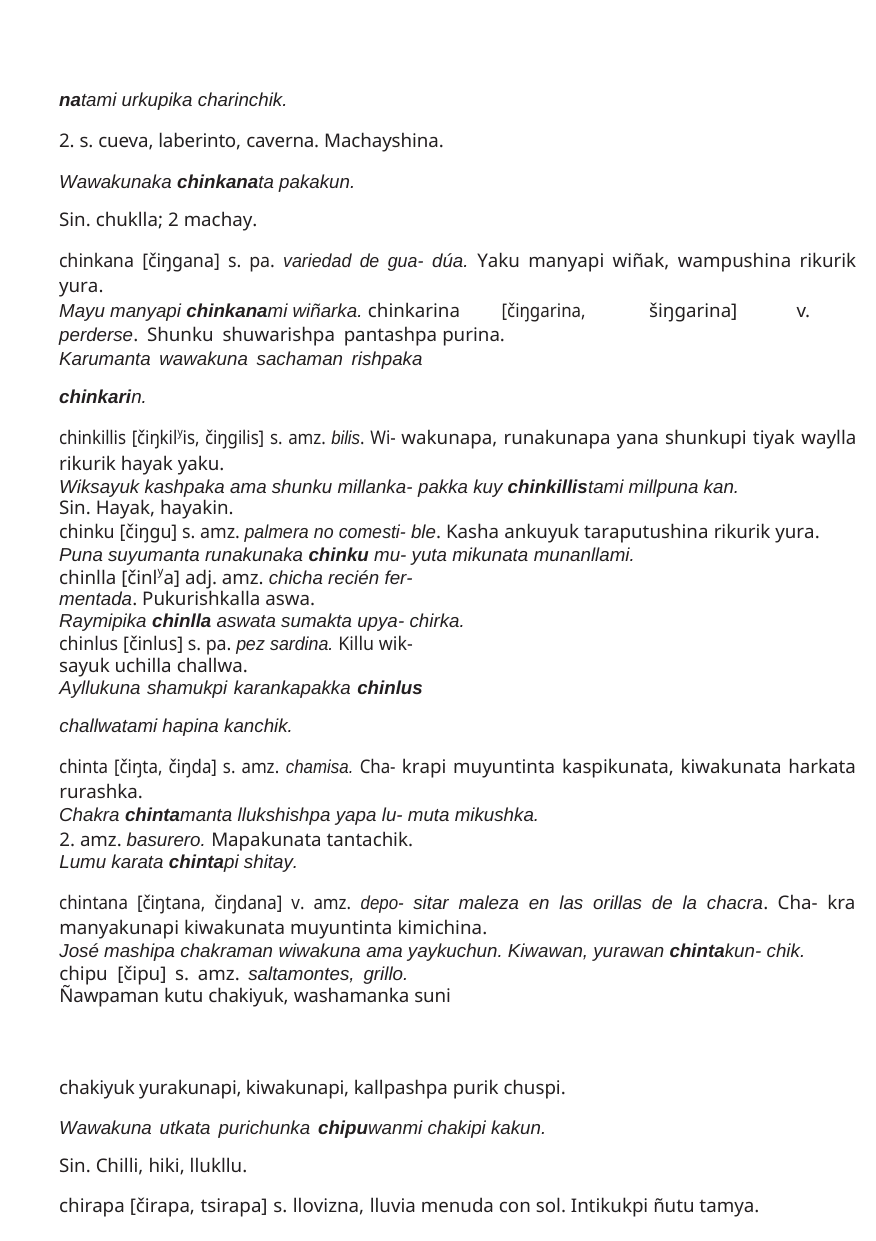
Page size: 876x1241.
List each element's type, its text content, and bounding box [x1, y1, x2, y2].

text chinku [čiŋgu] s. amz. palmera no comesti- ble. Kasha ankuyuk taraputushina rikurik yura. [59, 518, 856, 544]
text Ñawpaman kutu chakiyuk, washamanka suni [59, 985, 856, 1007]
text chirapa [čirapa, tsirapa] s. llovizna, lluvia menuda con sol. Intikukpi ñutu tamya. [59, 1193, 856, 1217]
text Lumu karata chintapi shitay. [59, 852, 856, 872]
text chakiyuk yurakunapi, kiwakunapi, kallpashpa purik chuspi. [59, 1074, 856, 1100]
text Puna suyumanta runakunaka chinku mu- yuta mikunata munanllami. [59, 544, 856, 565]
text Wiksayuk kashpaka ama shunku millanka- pakka kuy chinkillistami millpuna kan. [59, 476, 856, 497]
text 2. amz. basurero. Mapakunata tantachik. [59, 826, 856, 852]
text Karumanta wawakuna sachaman rishpaka [59, 348, 856, 369]
subtitle chinkarin. [59, 387, 856, 407]
text chintana [čiŋtana, čiŋdana] v. amz. depo- sitar maleza en las orillas de la chacra. Cha- kra manyakunapi kiwakunata muyuntinta kimichina. [59, 889, 856, 940]
text challwatami hapina kanchik. [59, 716, 856, 736]
text Wawakunaka chinkanata pakakun. [59, 171, 856, 192]
text Sin. Hayak, hayakin. [59, 498, 856, 518]
text José mashipa chakraman wiwakuna ama yaykuchun. Kiwawan, yurawan chintakun- chik. [59, 940, 856, 962]
text 2. s. cueva, laberinto, caverna. Machayshina. [59, 128, 856, 153]
text Sin. chuklla; 2 machay. [59, 210, 856, 231]
text Raymipika chinlla aswata sumakta upya- chirka. [59, 610, 856, 632]
text natami urkupika charinchik. [59, 88, 856, 110]
text mentada. Pukurishkalla aswa. [59, 589, 856, 610]
text chinlla [činlya] adj. amz. chicha recién fer- [59, 566, 856, 589]
text chinta [čiŋta, čiŋda] s. amz. chamisa. Cha- krapi muyuntinta kaspikunata, kiwakunata harkata rurashka. [59, 753, 856, 804]
text chinkana [čiŋgana] s. pa. variedad de gua- dúa. Yaku manyapi wiñak, wampushina rikurik yura. [59, 247, 856, 298]
text chinkillis [čiŋkilyis, čiŋgilis] s. amz. bilis. Wi- wakunapa, runakunapa yana shunkupi tiyak waylla rikurik hayak yaku. [59, 424, 856, 476]
text chipu [čipu] s. amz. saltamontes, grillo. [59, 962, 856, 985]
text sayuk uchilla challwa. [59, 655, 856, 676]
text Wawakuna utkata purichunka chipuwanmi chakipi kakun. [59, 1117, 856, 1138]
text chinlus [činlus] s. pa. pez sardina. Killu wik- [59, 632, 856, 655]
text Sin. Chilli, hiki, llukllu. [59, 1156, 856, 1176]
text Chakra chintamanta llukshishpa yapa lu- muta mikushka. [59, 804, 856, 826]
text Ayllukuna shamukpi karankapakka chinlus [59, 677, 856, 698]
text Mayu manyapi chinkanami wiñarka. chinkarina [čiŋgarina, šiŋgarina] v. perderse. Shunku shuwarishpa pantashpa purina. [59, 298, 856, 347]
